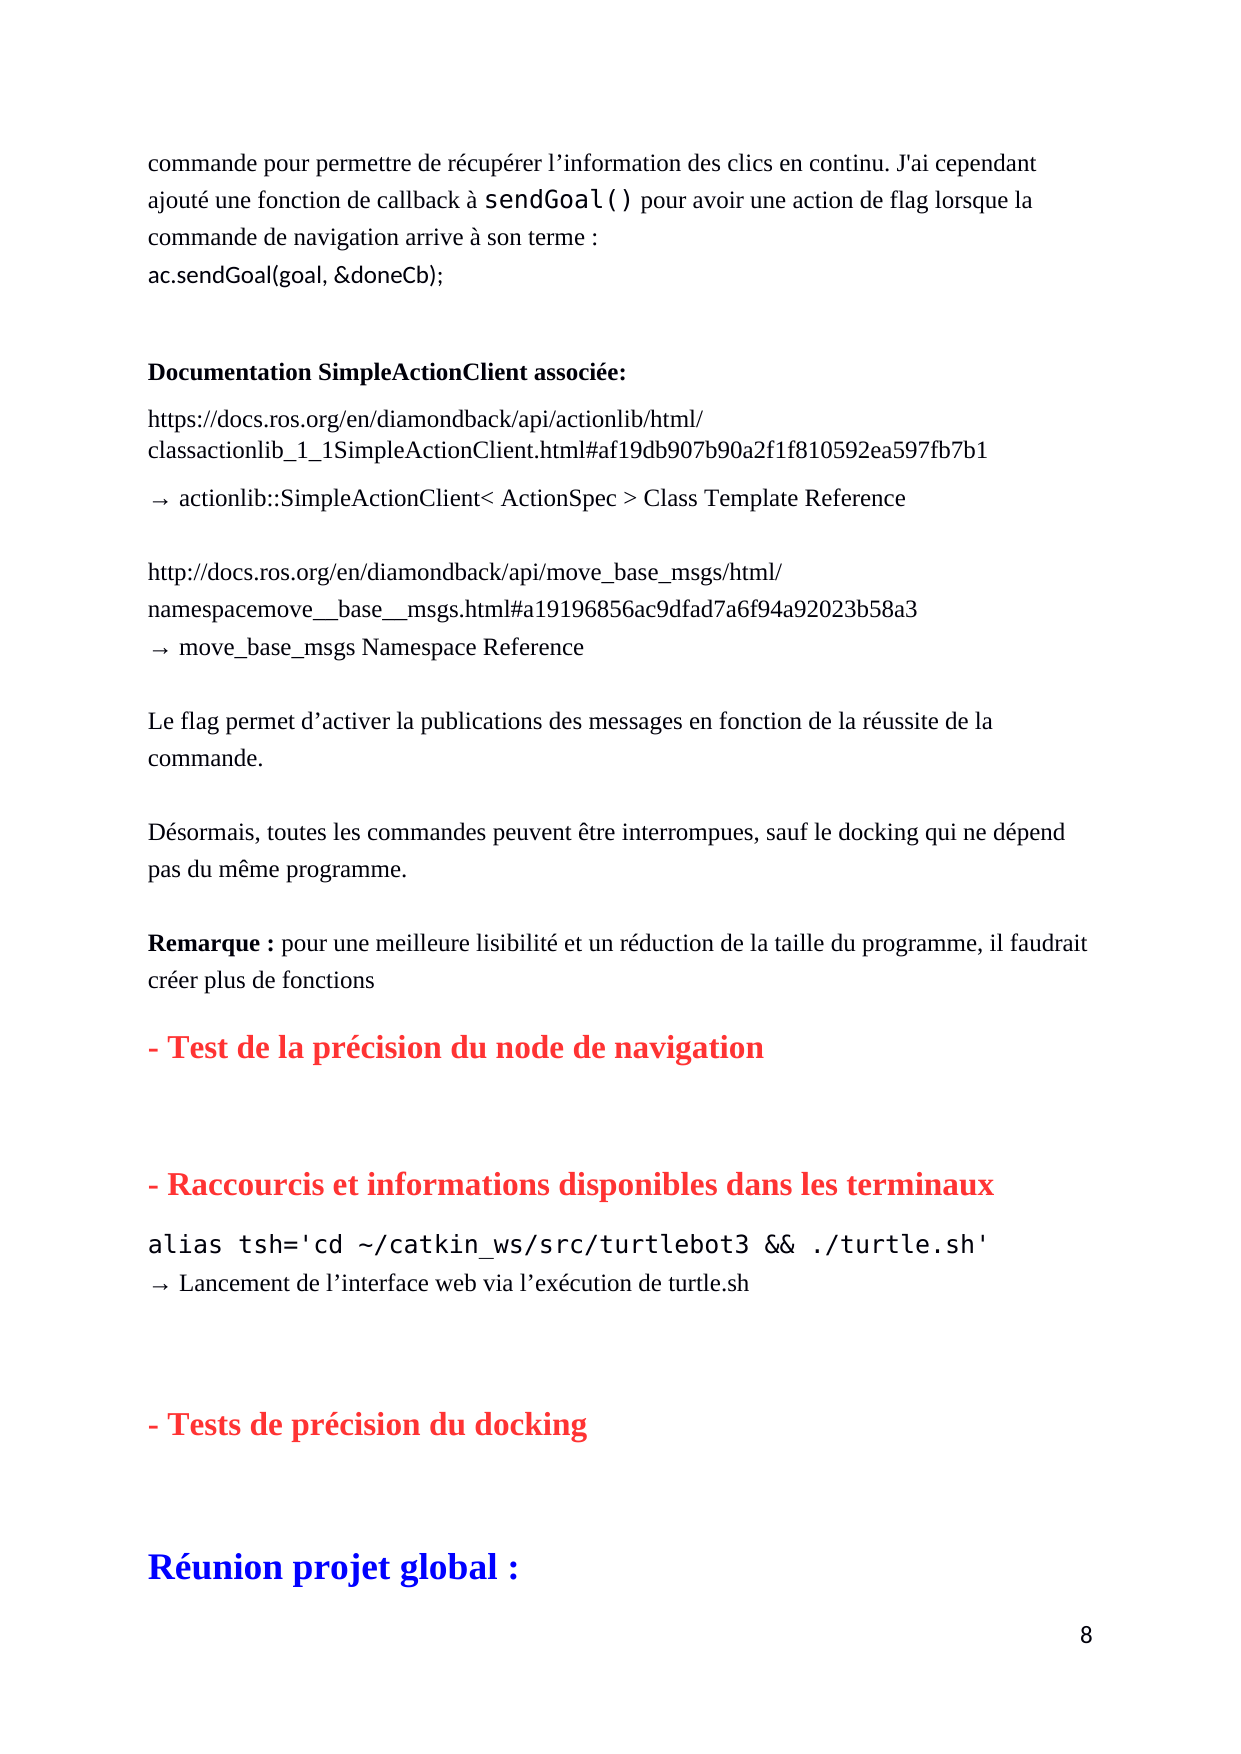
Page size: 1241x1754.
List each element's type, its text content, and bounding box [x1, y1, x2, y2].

text Documentation SimpleActionClient associée: [148, 357, 1092, 386]
text Désormais, toutes les commandes peuvent être interrompues, sauf le docking qui ne dépend pas du même programme. [148, 817, 1092, 883]
text http://docs.ros.org/en/diamondback/api/move_base_msgs/html/namespacemove__base__msgs.html#a19196856ac9dfad7a6f94a92023b58a3 [148, 557, 1092, 623]
text Réunion projet global : [148, 1544, 1092, 1587]
text - Tests de précision du docking [148, 1404, 1092, 1442]
text commande pour permettre de récupérer l’information des clics en continu. J'ai cependant ajouté une fonction de callback à sendGoal() pour avoir une action de flag lorsque la commande de navigation arrive à son terme : [148, 148, 1092, 251]
text - Raccourcis et informations disponibles dans les terminaux [148, 1164, 1092, 1202]
text → actionlib::SimpleActionClient< ActionSpec > Class Template Reference [148, 483, 1092, 512]
text https://docs.ros.org/en/diamondback/api/actionlib/html/classactionlib_1_1SimpleActionClient.html#af19db907b90a2f1f810592ea597fb7b1 [148, 404, 1092, 464]
text Remarque : pour une meilleure lisibilité et un réduction de la taille du programme, il faudrait créer plus de fonctions [148, 928, 1092, 994]
text → Lancement de l’interface web via l’exécution de turtle.sh [148, 1268, 1092, 1296]
text ac.sendGoal(goal, &doneCb); [148, 259, 1092, 290]
text - Test de la précision du node de navigation [148, 1027, 1092, 1066]
text Le flag permet d’activer la publications des messages en fonction de la réussite de la commande. [148, 706, 1092, 772]
text → move_base_msgs Namespace Reference [148, 632, 1092, 660]
text alias tsh='cd ~/catkin_ws/src/turtlebot3 && ./turtle.sh' [148, 1230, 1092, 1259]
